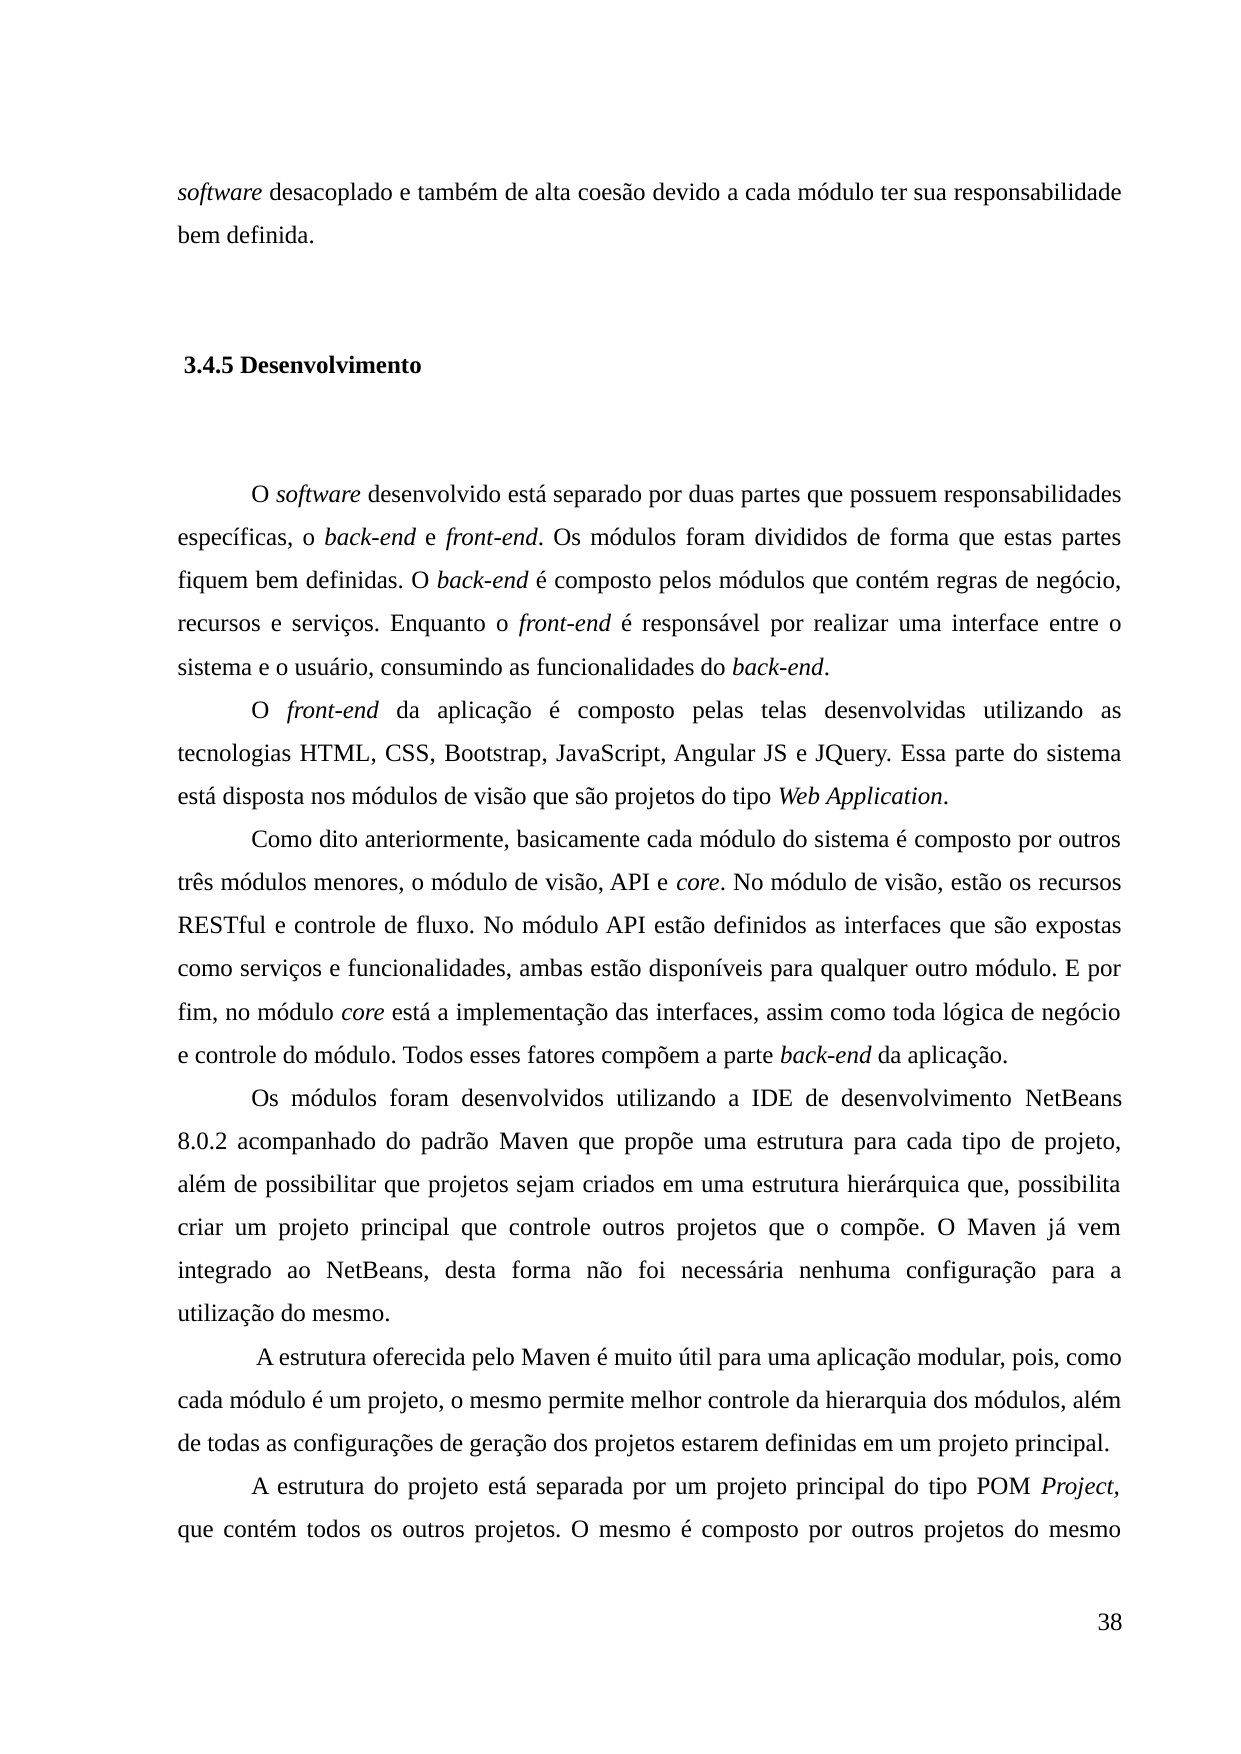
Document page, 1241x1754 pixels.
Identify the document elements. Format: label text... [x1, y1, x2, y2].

text O front-end da aplicação é composto pelas telas desenvolvidas utilizando as tecnologias HTML, CSS, Bootstrap, JavaScript, Angular JS e JQuery. Essa parte do sistema está disposta nos módulos de visão que são projetos do tipo Web Application. [177, 695, 1122, 810]
text software desacoplado e também de alta coesão devido a cada módulo ter sua responsabilidade bem definida. [177, 177, 1122, 249]
subtitle Desenvolvimento [177, 350, 1122, 378]
text O software desenvolvido está separado por duas partes que possuem responsabilidades específicas, o back-end e front-end. Os módulos foram divididos de forma que estas partes fiquem bem definidas. O back-end é composto pelos módulos que contém regras de negócio, recursos e serviços. Enquanto o front-end é responsável por realizar uma interface entre o sistema e o usuário, consumindo as funcionalidades do back-end. [177, 479, 1122, 680]
text A estrutura oferecida pelo Maven é muito útil para uma aplicação modular, pois, como cada módulo é um projeto, o mesmo permite melhor controle da hierarquia dos módulos, além de todas as configurações de geração dos projetos estarem definidas em um projeto principal. [177, 1342, 1122, 1457]
text Como dito anteriormente, basicamente cada módulo do sistema é composto por outros três módulos menores, o módulo de visão, API e core. No módulo de visão, estão os recursos RESTful e controle de fluxo. No módulo API estão definidos as interfaces que são expostas como serviços e funcionalidades, ambas estão disponíveis para qualquer outro módulo. E por fim, no módulo core está a implementação das interfaces, assim como toda lógica de negócio e controle do módulo. Todos esses fatores compõem a parte back-end da aplicação. [177, 824, 1122, 1068]
text Os módulos foram desenvolvidos utilizando a IDE de desenvolvimento NetBeans 8.0.2 acompanhado do padrão Maven que propõe uma estrutura para cada tipo de projeto, além de possibilitar que projetos sejam criados em uma estrutura hierárquica que, possibilita criar um projeto principal que controle outros projetos que o compõe. O Maven já vem integrado ao NetBeans, desta forma não foi necessária nenhuma configuração para a utilização do mesmo. [177, 1083, 1122, 1327]
text A estrutura do projeto está separada por um projeto principal do tipo POM Project, que contém todos os outros projetos. O mesmo é composto por outros projetos do mesmo [177, 1471, 1122, 1543]
